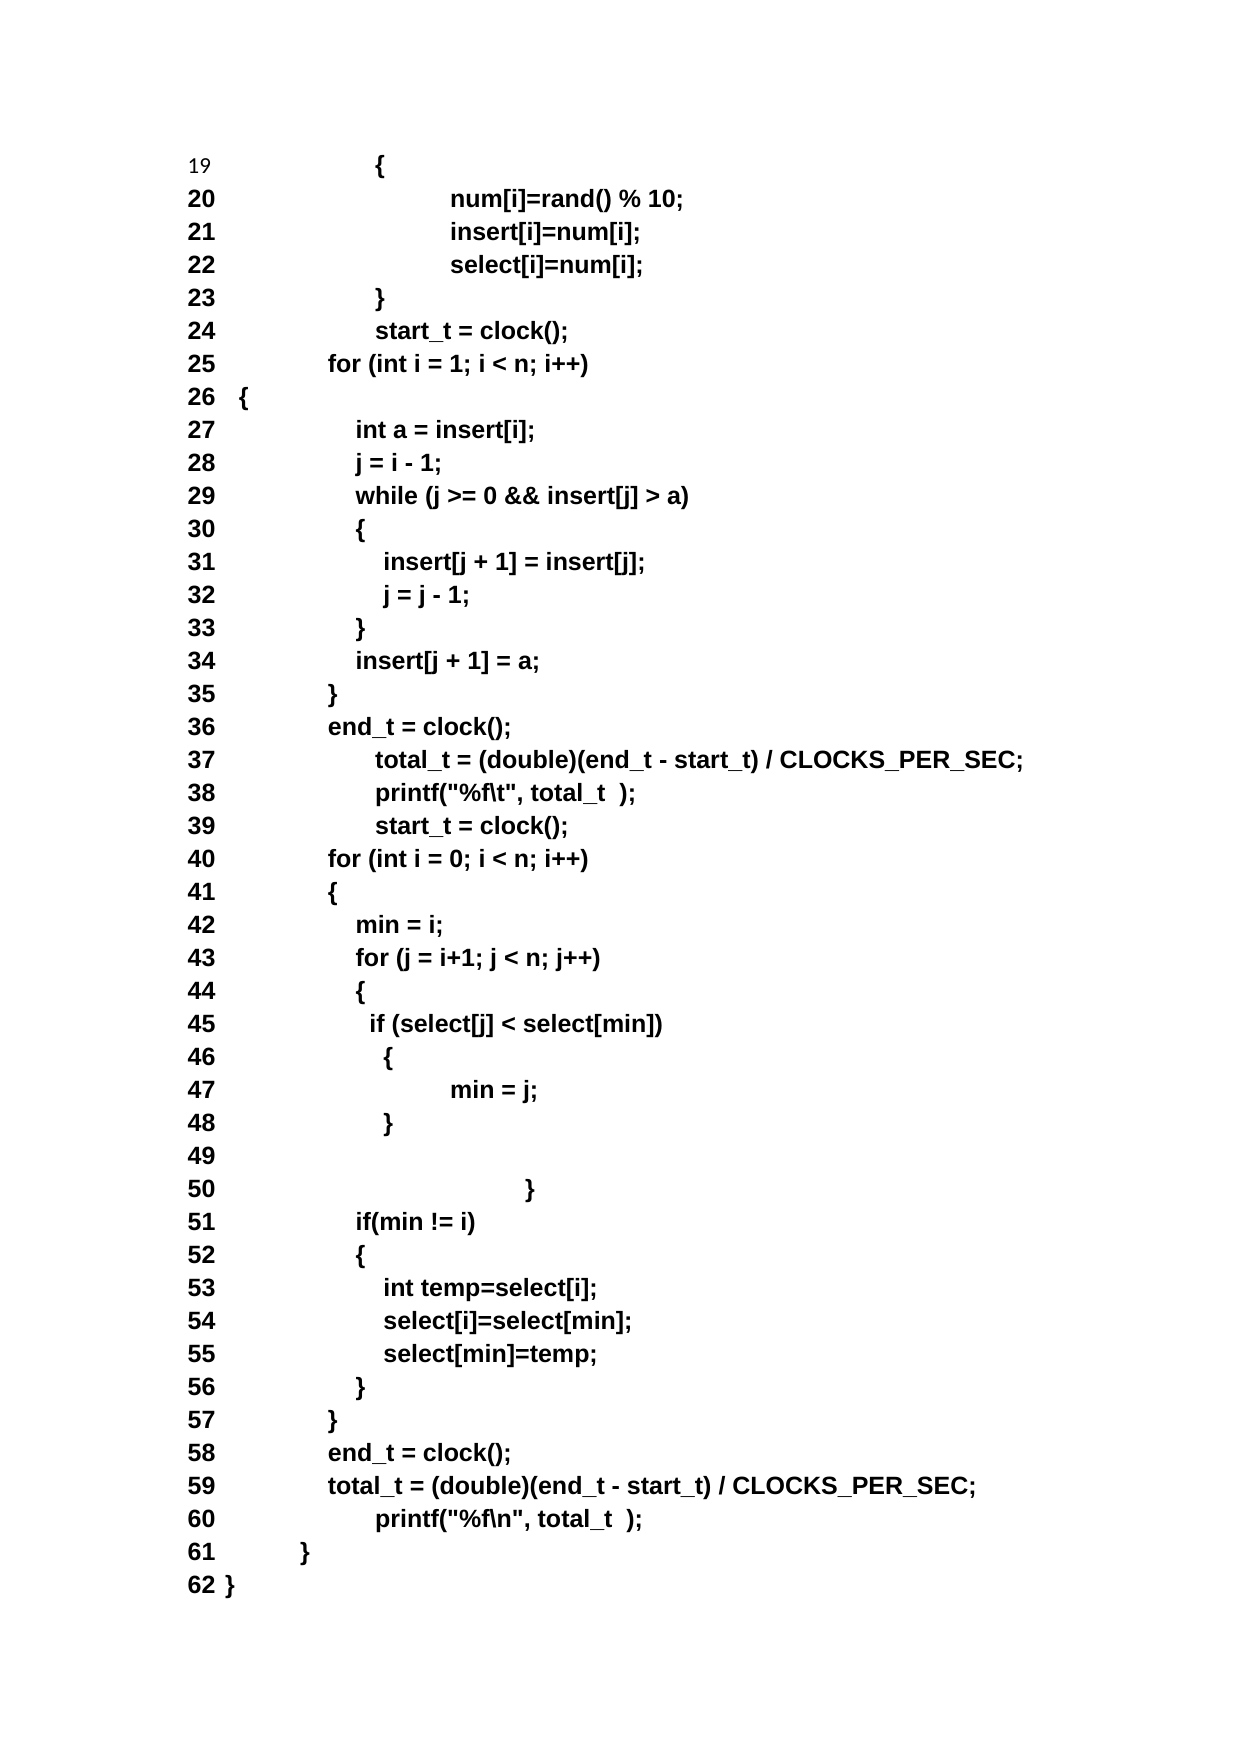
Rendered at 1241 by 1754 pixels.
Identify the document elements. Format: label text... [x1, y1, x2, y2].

list int a = insert[i]; [187, 415, 1090, 443]
list end_t = clock(); [187, 712, 1090, 741]
list start_t = clock(); [187, 811, 1090, 840]
list printf("%f\n", total_t ); [187, 1504, 1090, 1533]
list total_t = (double)(end_t - start_t) / CLOCKS_PER_SEC; [187, 745, 1090, 774]
list } [187, 679, 1090, 708]
list } [187, 1405, 1090, 1434]
list { [187, 150, 1090, 179]
list { [187, 1240, 1090, 1269]
list } [187, 1537, 1090, 1566]
list } [187, 1570, 1090, 1599]
list int temp=select[i]; [187, 1273, 1090, 1302]
list } [187, 1174, 1090, 1203]
list { [187, 976, 1090, 1005]
list while (j >= 0 && insert[j] > a) [187, 481, 1090, 509]
list { [187, 382, 1090, 410]
list { [187, 514, 1090, 542]
list } [187, 613, 1090, 642]
list j = j - 1; [187, 580, 1090, 608]
list for (int i = 0; i < n; i++) [187, 844, 1090, 873]
list printf("%f\t", total_t ); [187, 778, 1090, 807]
list start_t = clock(); [187, 316, 1090, 344]
list select[i]=num[i]; [187, 249, 1090, 278]
list if (select[j] < select[min]) [187, 1009, 1090, 1038]
list if(min != i) [187, 1207, 1090, 1236]
list insert[j + 1] = a; [187, 646, 1090, 674]
list min = j; [187, 1075, 1090, 1104]
list min = i; [187, 910, 1090, 939]
list } [187, 283, 1090, 311]
list insert[j + 1] = insert[j]; [187, 547, 1090, 576]
list insert[i]=num[i]; [187, 217, 1090, 245]
list for (j = i+1; j < n; j++) [187, 943, 1090, 972]
list for (int i = 1; i < n; i++) [187, 349, 1090, 377]
list { [187, 1042, 1090, 1071]
list { [187, 877, 1090, 906]
list total_t = (double)(end_t - start_t) / CLOCKS_PER_SEC; [187, 1471, 1090, 1500]
list select[min]=temp; [187, 1339, 1090, 1368]
list num[i]=rand() % 10; [187, 183, 1090, 212]
list } [187, 1108, 1090, 1137]
list select[i]=select[min]; [187, 1306, 1090, 1335]
list } [187, 1372, 1090, 1401]
list j = i - 1; [187, 448, 1090, 476]
list end_t = clock(); [187, 1438, 1090, 1467]
